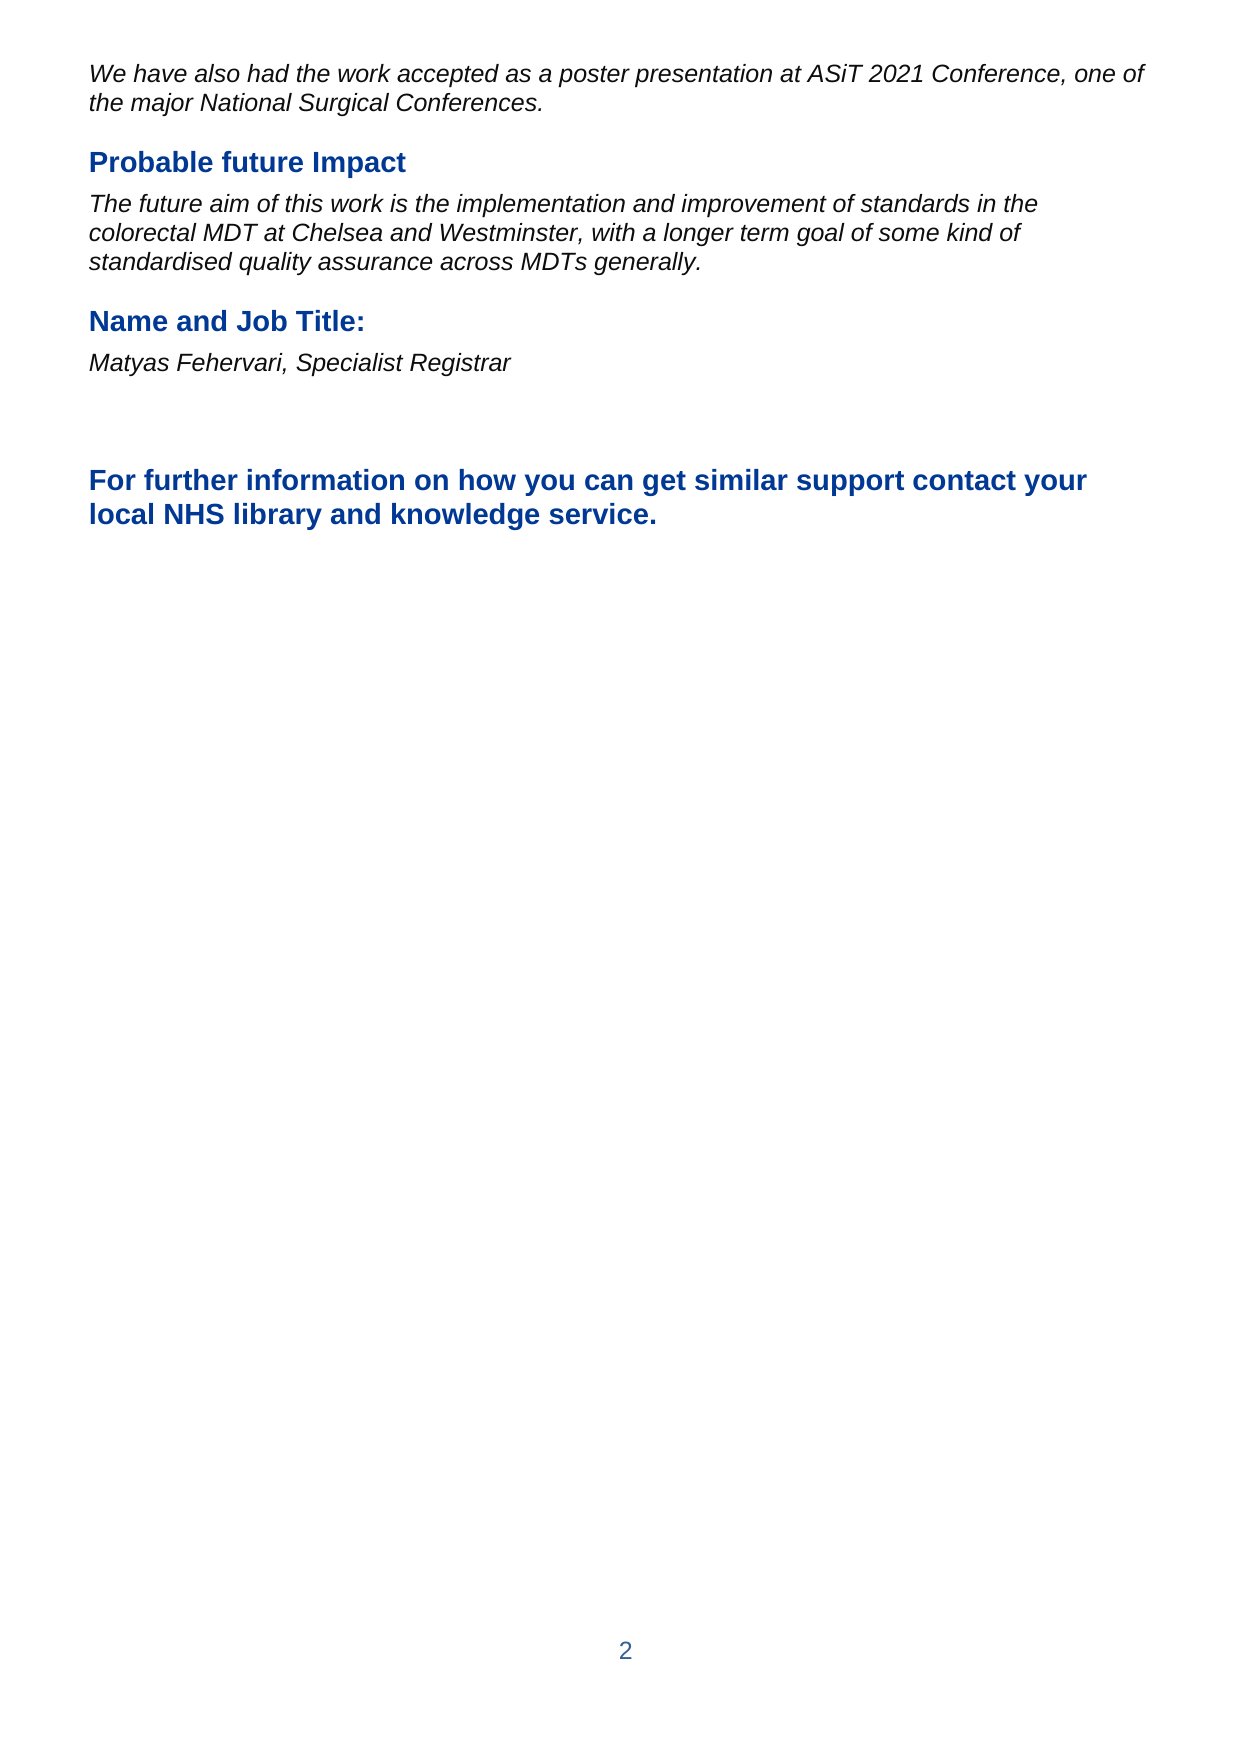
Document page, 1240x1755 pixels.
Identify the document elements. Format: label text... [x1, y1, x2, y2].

subtitle For further information on how you can get similar support contact your local NHS library and knowledge service. [89, 463, 1151, 530]
subtitle Probable future Impact [89, 145, 1151, 179]
text We have also had the work accepted as a poster presentation at ASiT 2021 Conference, one of the major National Surgical Conferences. [89, 59, 1151, 117]
text The future aim of this work is the implementation and improvement of standards in the colorectal MDT at Chelsea and Westminster, with a longer term goal of some kind of standardised quality assurance across MDTs generally. [89, 189, 1151, 276]
text Matyas Fehervari, Specialist Registrar [89, 348, 1151, 377]
subtitle Name and Job Title: [89, 304, 1151, 338]
